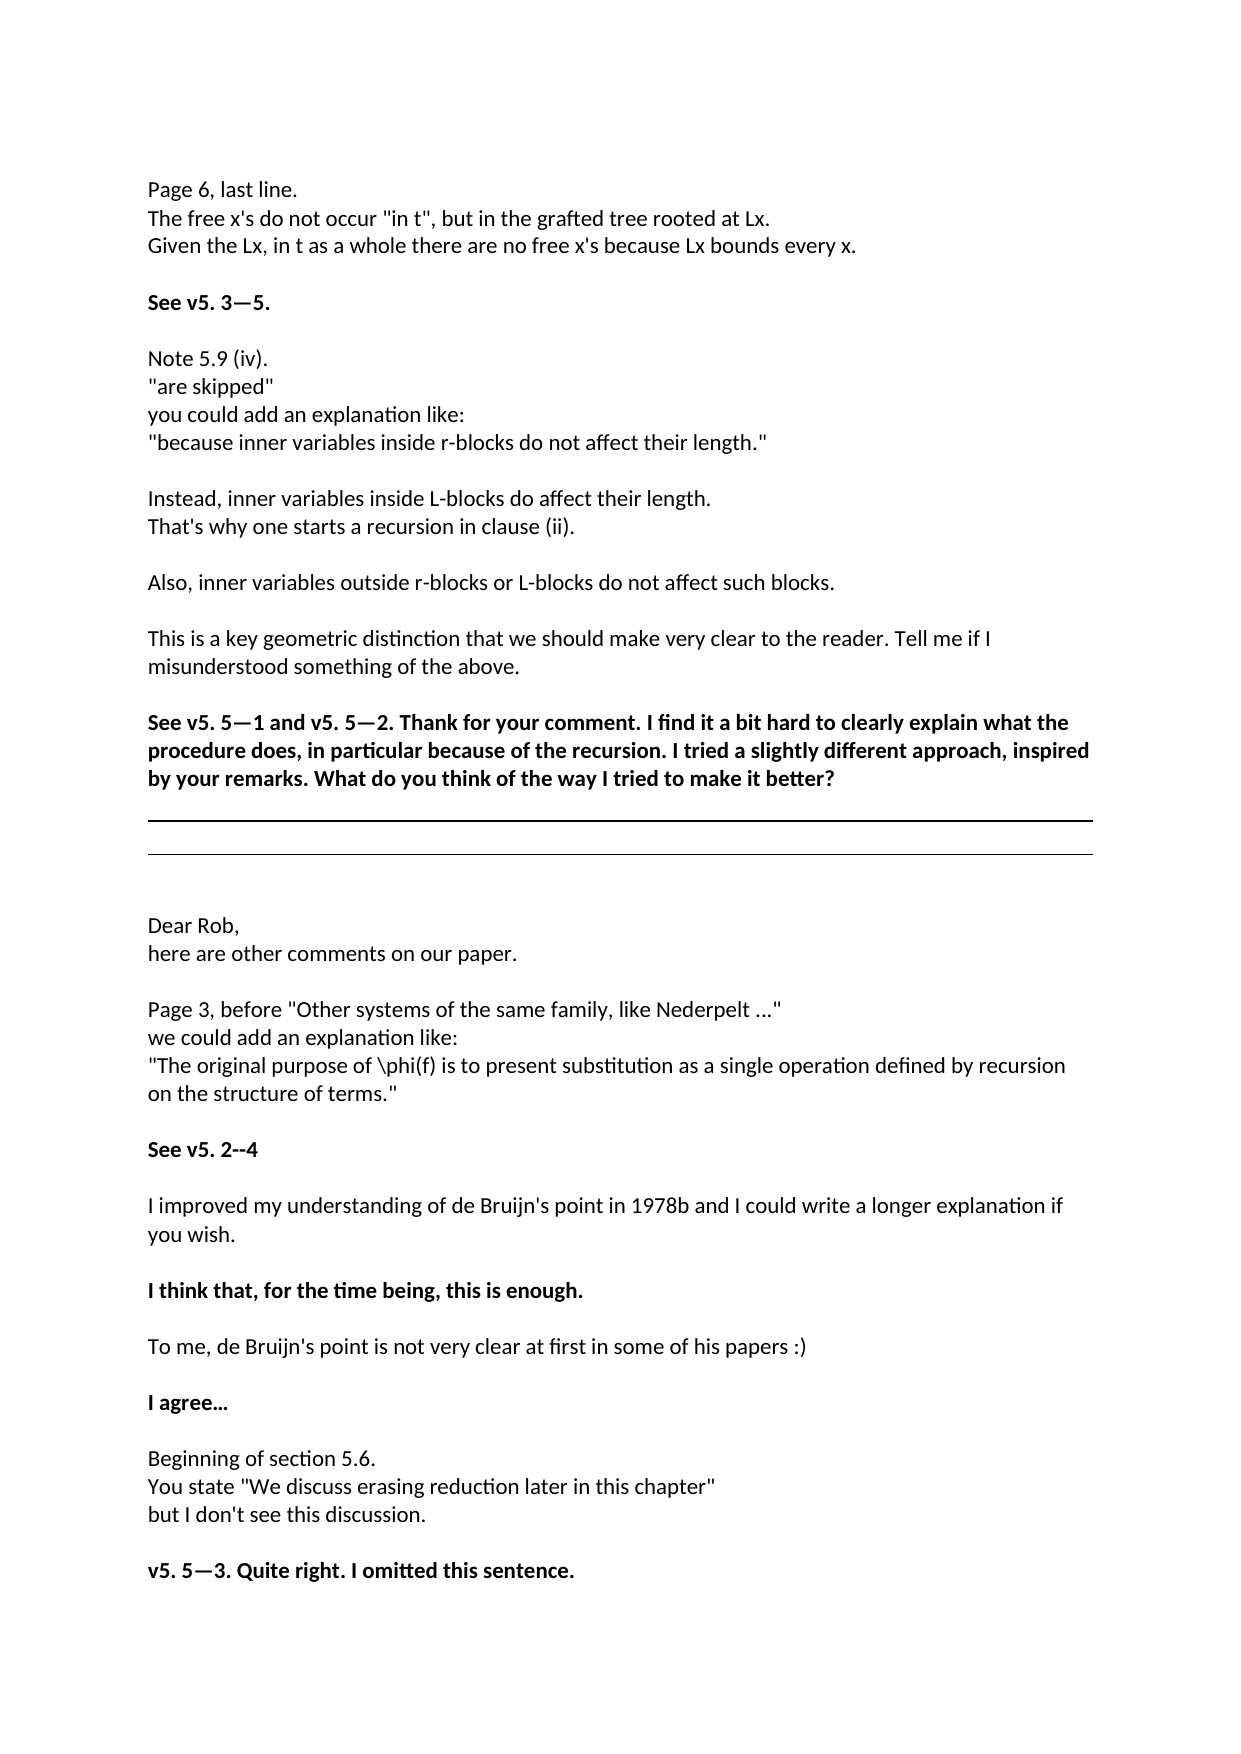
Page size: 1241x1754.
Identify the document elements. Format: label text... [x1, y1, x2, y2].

text v5. 5—3. Quite right. I omitted this sentence. [148, 1556, 1093, 1584]
text "because inner variables inside r-blocks do not affect their length." [148, 428, 1093, 456]
text Dear Rob, [148, 911, 1093, 939]
text That's why one starts a recursion in clause (ii). [148, 512, 1093, 540]
text Page 3, before "Other systems of the same family, like Nederpelt ..." [148, 996, 1093, 1023]
text "are skipped" [148, 372, 1093, 400]
text See v5. 3—5. [148, 288, 1093, 316]
text you could add an explanation like: [148, 400, 1093, 428]
text See v5. 5—1 and v5. 5—2. Thank for your comment. I find it a bit hard to clearly explain what the procedure does, in particular because of the recursion. I tried a slightly different approach, inspired by your remarks. What do you think of the way I tried to make it better? [148, 708, 1093, 792]
text "The original purpose of \phi(f) is to present substitution as a single operation defined by recursion on the structure of terms." [148, 1052, 1093, 1108]
text Page 6, last line. [148, 176, 1093, 204]
text Note 5.9 (iv). [148, 344, 1093, 372]
text I agree… [148, 1388, 1093, 1416]
text I think that, for the time being, this is enough. [148, 1276, 1093, 1304]
text we could add an explanation like: [148, 1023, 1093, 1052]
text here are other comments on our paper. [148, 939, 1093, 967]
text You state "We discuss erasing reduction later in this chapter" [148, 1472, 1093, 1500]
text Given the Lx, in t as a whole there are no free x's because Lx bounds every x. [148, 232, 1093, 260]
text The free x's do not occur "in t", but in the grafted tree rooted at Lx. [148, 204, 1093, 232]
text This is a key geometric distinction that we should make very clear to the reader. Tell me if I [148, 624, 1093, 652]
text Also, inner variables outside r-blocks or L-blocks do not affect such blocks. [148, 568, 1093, 596]
text Instead, inner variables inside L-blocks do affect their length. [148, 484, 1093, 512]
text To me, de Bruijn's point is not very clear at first in some of his papers :) [148, 1332, 1093, 1360]
text misunderstood something of the above. [148, 652, 1093, 680]
text I improved my understanding of de Bruijn's point in 1978b and I could write a longer explanation if you wish. [148, 1192, 1093, 1248]
text See v5. 2--4 [148, 1136, 1093, 1164]
text Beginning of section 5.6. [148, 1444, 1093, 1472]
text but I don't see this discussion. [148, 1500, 1093, 1528]
